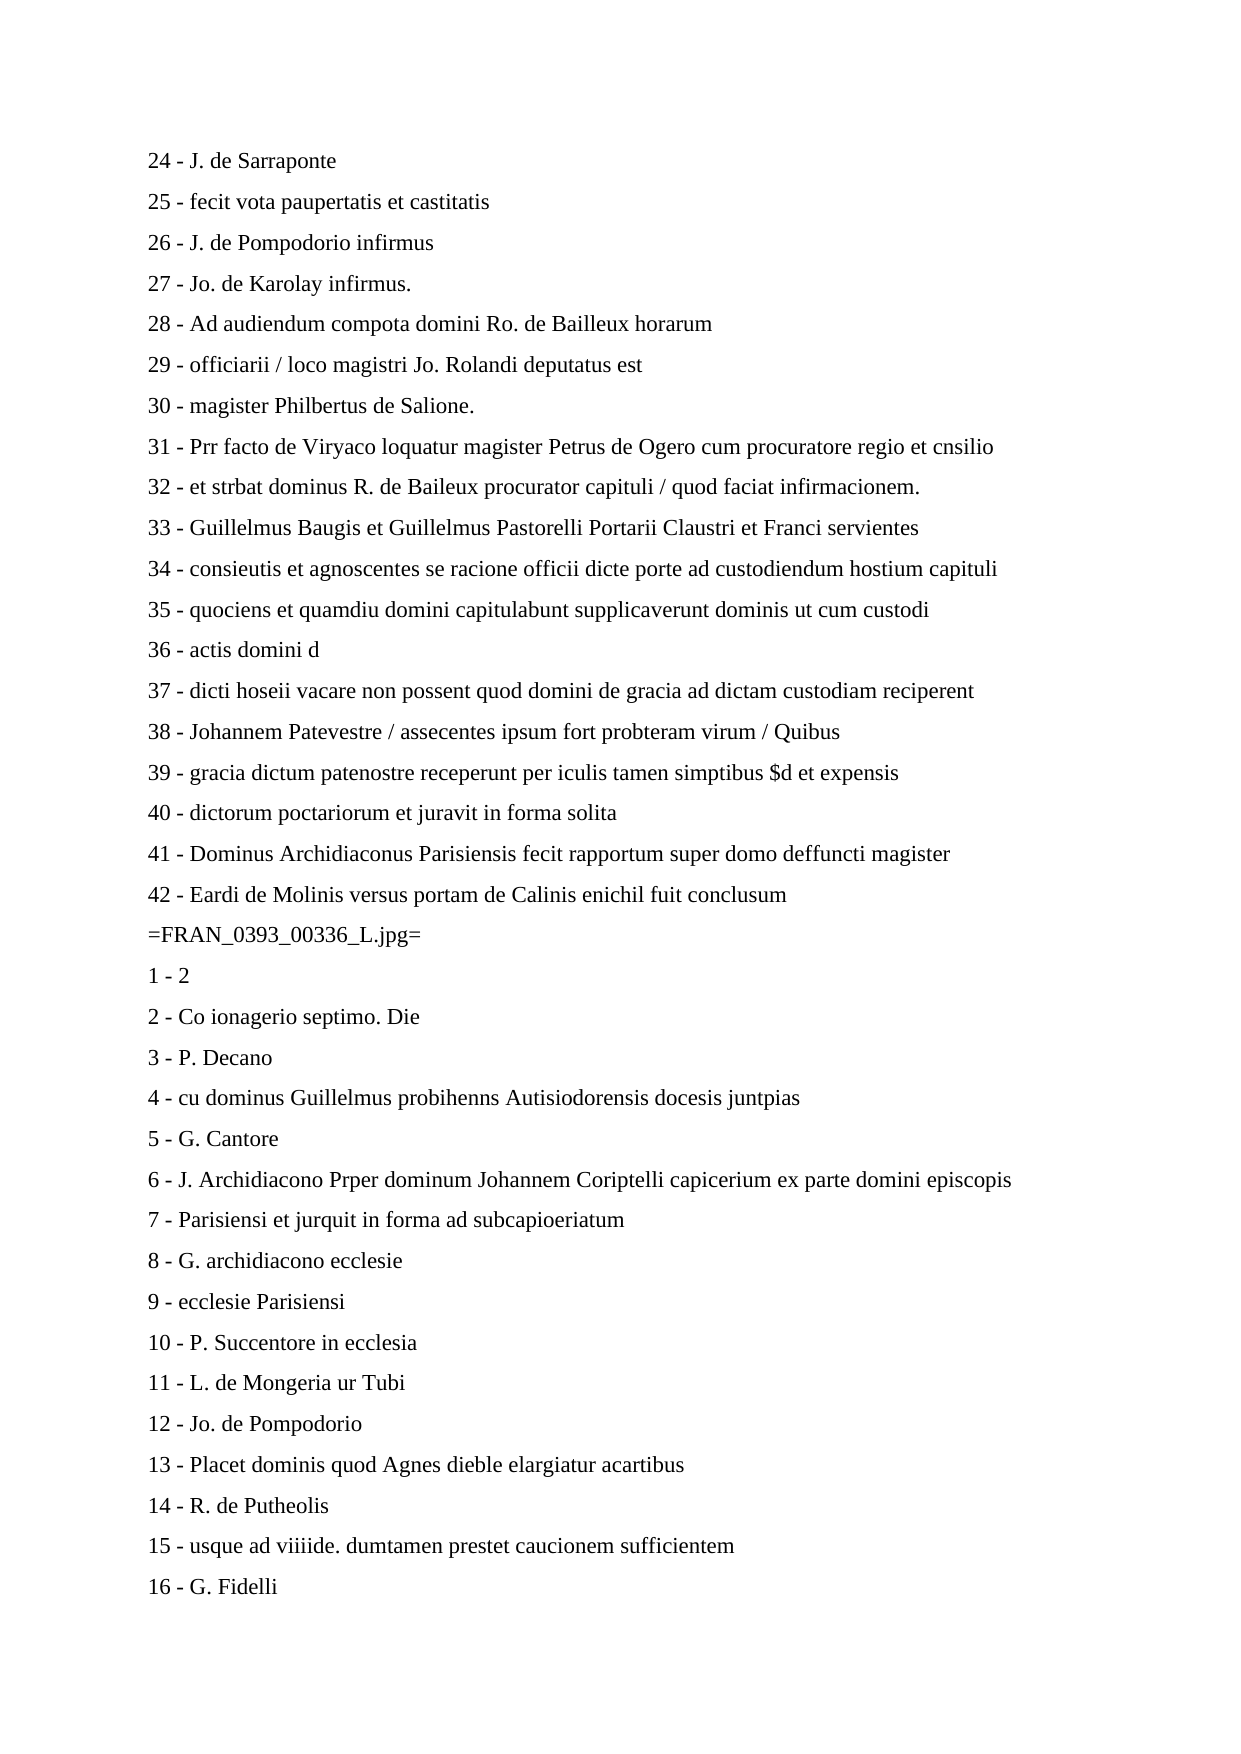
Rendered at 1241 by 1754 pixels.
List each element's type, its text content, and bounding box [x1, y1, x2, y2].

text 36 - actis domini d [148, 636, 1093, 663]
text 31 - Prr facto de Viryaco loquatur magister Petrus de Ogero cum procuratore regio et cnsilio [148, 433, 1093, 459]
text =FRAN_0393_00336_L.jpg= [148, 921, 1093, 948]
text 14 - R. de Putheolis [148, 1492, 1093, 1518]
text 29 - officiarii / loco magistri Jo. Rolandi deputatus est [148, 351, 1093, 378]
text 11 - L. de Mongeria ur Tubi [148, 1369, 1093, 1396]
text 5 - G. Cantore [148, 1125, 1093, 1151]
text 16 - G. Fidelli [148, 1573, 1093, 1599]
text 1 - 2 [148, 962, 1093, 988]
text 13 - Placet dominis quod Agnes dieble elargiatur acartibus [148, 1451, 1093, 1477]
text 12 - Jo. de Pompodorio [148, 1410, 1093, 1437]
text 27 - Jo. de Karolay infirmus. [148, 270, 1093, 296]
text 10 - P. Succentore in ecclesia [148, 1329, 1093, 1355]
text 35 - quociens et quamdiu domini capitulabunt supplicaverunt dominis ut cum custodi [148, 596, 1093, 622]
text 28 - Ad audiendum compota domini Ro. de Bailleux horarum [148, 311, 1093, 337]
text 32 - et strbat dominus R. de Baileux procurator capituli / quod faciat infirmacionem. [148, 473, 1093, 500]
text 34 - consieutis et agnoscentes se racione officii dicte porte ad custodiendum hostium capituli [148, 555, 1093, 581]
text 40 - dictorum poctariorum et juravit in forma solita [148, 799, 1093, 826]
text 7 - Parisiensi et jurquit in forma ad subcapioeriatum [148, 1207, 1093, 1233]
text 41 - Dominus Archidiaconus Parisiensis fecit rapportum super domo deffuncti magister [148, 840, 1093, 866]
text 15 - usque ad viiiide. dumtamen prestet caucionem sufficientem [148, 1532, 1093, 1559]
text 4 - cu dominus Guillelmus probihenns Autisiodorensis docesis juntpias [148, 1084, 1093, 1111]
text 42 - Eardi de Molinis versus portam de Calinis enichil fuit conclusum [148, 881, 1093, 907]
text 33 - Guillelmus Baugis et Guillelmus Pastorelli Portarii Claustri et Franci servientes [148, 514, 1093, 541]
text 3 - P. Decano [148, 1044, 1093, 1070]
text 6 - J. Archidiacono Prper dominum Johannem Coriptelli capicerium ex parte domini episcopis [148, 1166, 1093, 1192]
text 2 - Co ionagerio septimo. Die [148, 1003, 1093, 1029]
text 25 - fecit vota paupertatis et castitatis [148, 188, 1093, 215]
text 30 - magister Philbertus de Salione. [148, 392, 1093, 418]
text 8 - G. archidiacono ecclesie [148, 1247, 1093, 1274]
text 39 - gracia dictum patenostre receperunt per iculis tamen simptibus $d et expensis [148, 758, 1093, 785]
text 26 - J. de Pompodorio infirmus [148, 229, 1093, 255]
text 37 - dicti hoseii vacare non possent quod domini de gracia ad dictam custodiam reciperent [148, 677, 1093, 703]
text 24 - J. de Sarraponte [148, 148, 1093, 174]
text 9 - ecclesie Parisiensi [148, 1288, 1093, 1314]
text 38 - Johannem Patevestre / assecentes ipsum fort probteram virum / Quibus [148, 718, 1093, 744]
